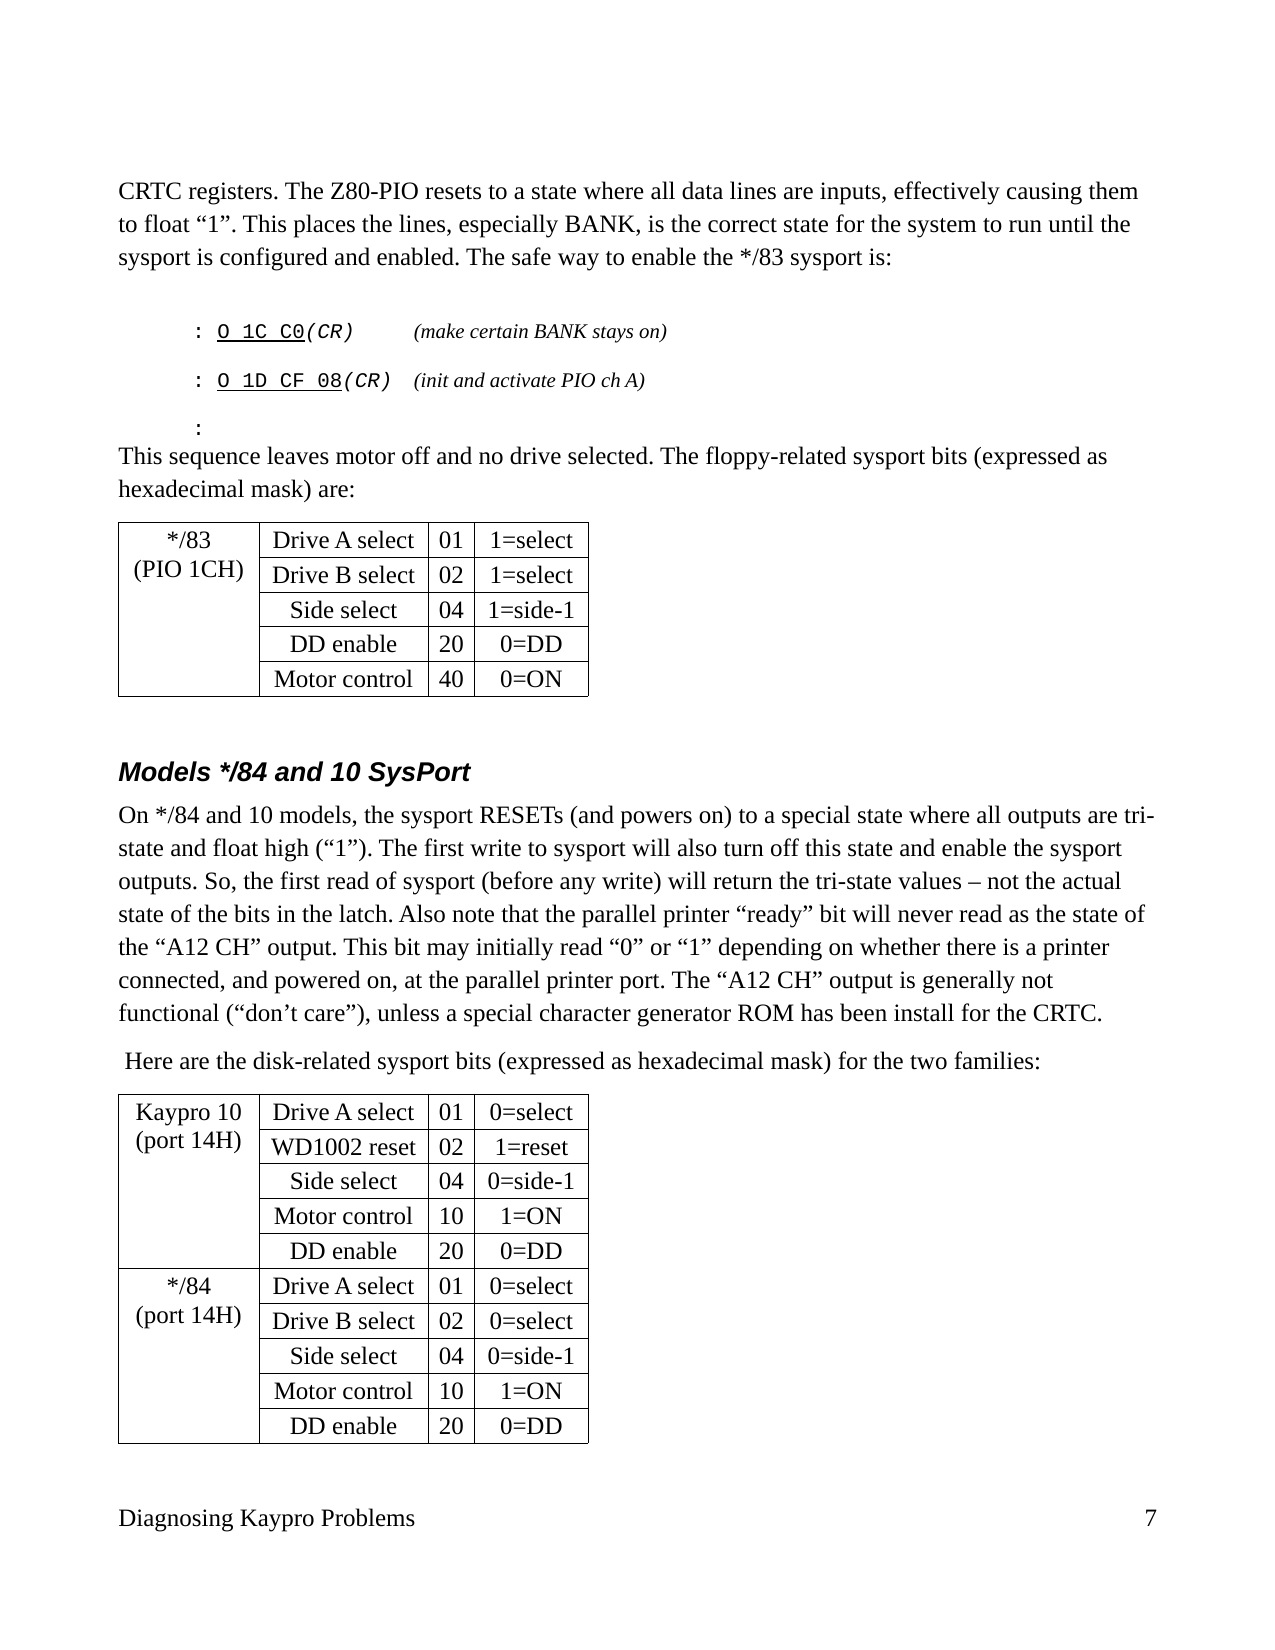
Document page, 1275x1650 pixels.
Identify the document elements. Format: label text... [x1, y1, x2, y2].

text This sequence leaves motor off and no drive selected. The floppy-related sysport bits (expressed as hexadecimal mask) are: [118, 441, 1157, 503]
text Here are the disk-related sysport bits (expressed as hexadecimal mask) for the two families: [118, 1046, 1157, 1075]
table_cell 0=DD [475, 1409, 588, 1442]
table_header 0=select [475, 1095, 588, 1128]
table_cell Side select [260, 1339, 428, 1373]
table_header Kaypro 10 (port 14H) [119, 1095, 259, 1268]
table_cell DD enable [260, 1409, 428, 1442]
text : O 1D CF 08(CR) (init and activate PIO ch A) [192, 368, 1157, 394]
table_cell 0=side-1 [475, 1339, 588, 1373]
table_cell Motor control [260, 662, 428, 696]
text CRTC registers. The Z80-PIO resets to a state where all data lines are inputs, effectively causing them to float “1”. This places the lines, especially BANK, is the correct state for the system to run until the sysport is configured and enabled. The safe way to enable the */83 sysport is: [118, 176, 1157, 271]
table_header 1=select [475, 523, 588, 557]
table_cell WD1002 reset [260, 1130, 428, 1163]
table_cell */84 (port 14H) [119, 1269, 259, 1442]
table_cell Motor control [260, 1374, 428, 1408]
table_cell 1=reset [475, 1130, 588, 1163]
table_cell 04 [429, 1339, 474, 1373]
table_cell 0=DD [475, 627, 588, 661]
table_cell 02 [429, 1130, 474, 1163]
table_cell 0=side-1 [475, 1164, 588, 1198]
table_header */83 (PIO 1CH) [119, 523, 259, 696]
table_cell 1=ON [475, 1199, 588, 1233]
table_cell 0=ON [475, 662, 588, 696]
table_header Drive A select [260, 523, 428, 557]
table_cell Drive A select [260, 1269, 428, 1303]
table_cell 04 [429, 1164, 474, 1198]
table_cell 10 [429, 1374, 474, 1408]
table_cell Drive B select [260, 558, 428, 592]
table_cell 04 [429, 593, 474, 626]
table_header 01 [429, 523, 474, 557]
table_cell 1=select [475, 558, 588, 592]
table_cell DD enable [260, 1234, 428, 1268]
table_cell Motor control [260, 1199, 428, 1233]
text : O 1C C0(CR) (make certain BANK stays on) [192, 319, 1157, 344]
table_cell 02 [429, 1304, 474, 1338]
table_cell 20 [429, 627, 474, 661]
table_cell 0=select [475, 1304, 588, 1338]
text : [192, 417, 1157, 441]
table_header 01 [429, 1095, 474, 1128]
table_cell 02 [429, 558, 474, 592]
table_cell 20 [429, 1409, 474, 1442]
subtitle Models */84 and 10 SysPort [118, 756, 1157, 788]
table_cell Side select [260, 593, 428, 626]
table_cell Side select [260, 1164, 428, 1198]
table_cell DD enable [260, 627, 428, 661]
table_cell 1=ON [475, 1374, 588, 1408]
table_header Drive A select [260, 1095, 428, 1128]
table_cell 01 [429, 1269, 474, 1303]
table_cell 0=select [475, 1269, 588, 1303]
table_cell 40 [429, 662, 474, 696]
table_cell 20 [429, 1234, 474, 1268]
text On */84 and 10 models, the sysport RESETs (and powers on) to a special state where all outputs are tri-state and float high (“1”). The first write to sysport will also turn off this state and enable the sysport outputs. So, the first read of sysport (before any write) will return the tri-state values – not the actual state of the bits in the latch. Also note that the parallel printer “ready” bit will never read as the state of the “A12 CH” output. This bit may initially read “0” or “1” depending on whether there is a printer connected, and powered on, at the parallel printer port. The “A12 CH” output is generally not functional (“don’t care”), unless a special character generator ROM has been install for the CRTC. [118, 800, 1157, 1027]
table_cell 10 [429, 1199, 474, 1233]
table_cell 1=side-1 [475, 593, 588, 626]
table_cell Drive B select [260, 1304, 428, 1338]
table_cell 0=DD [475, 1234, 588, 1268]
